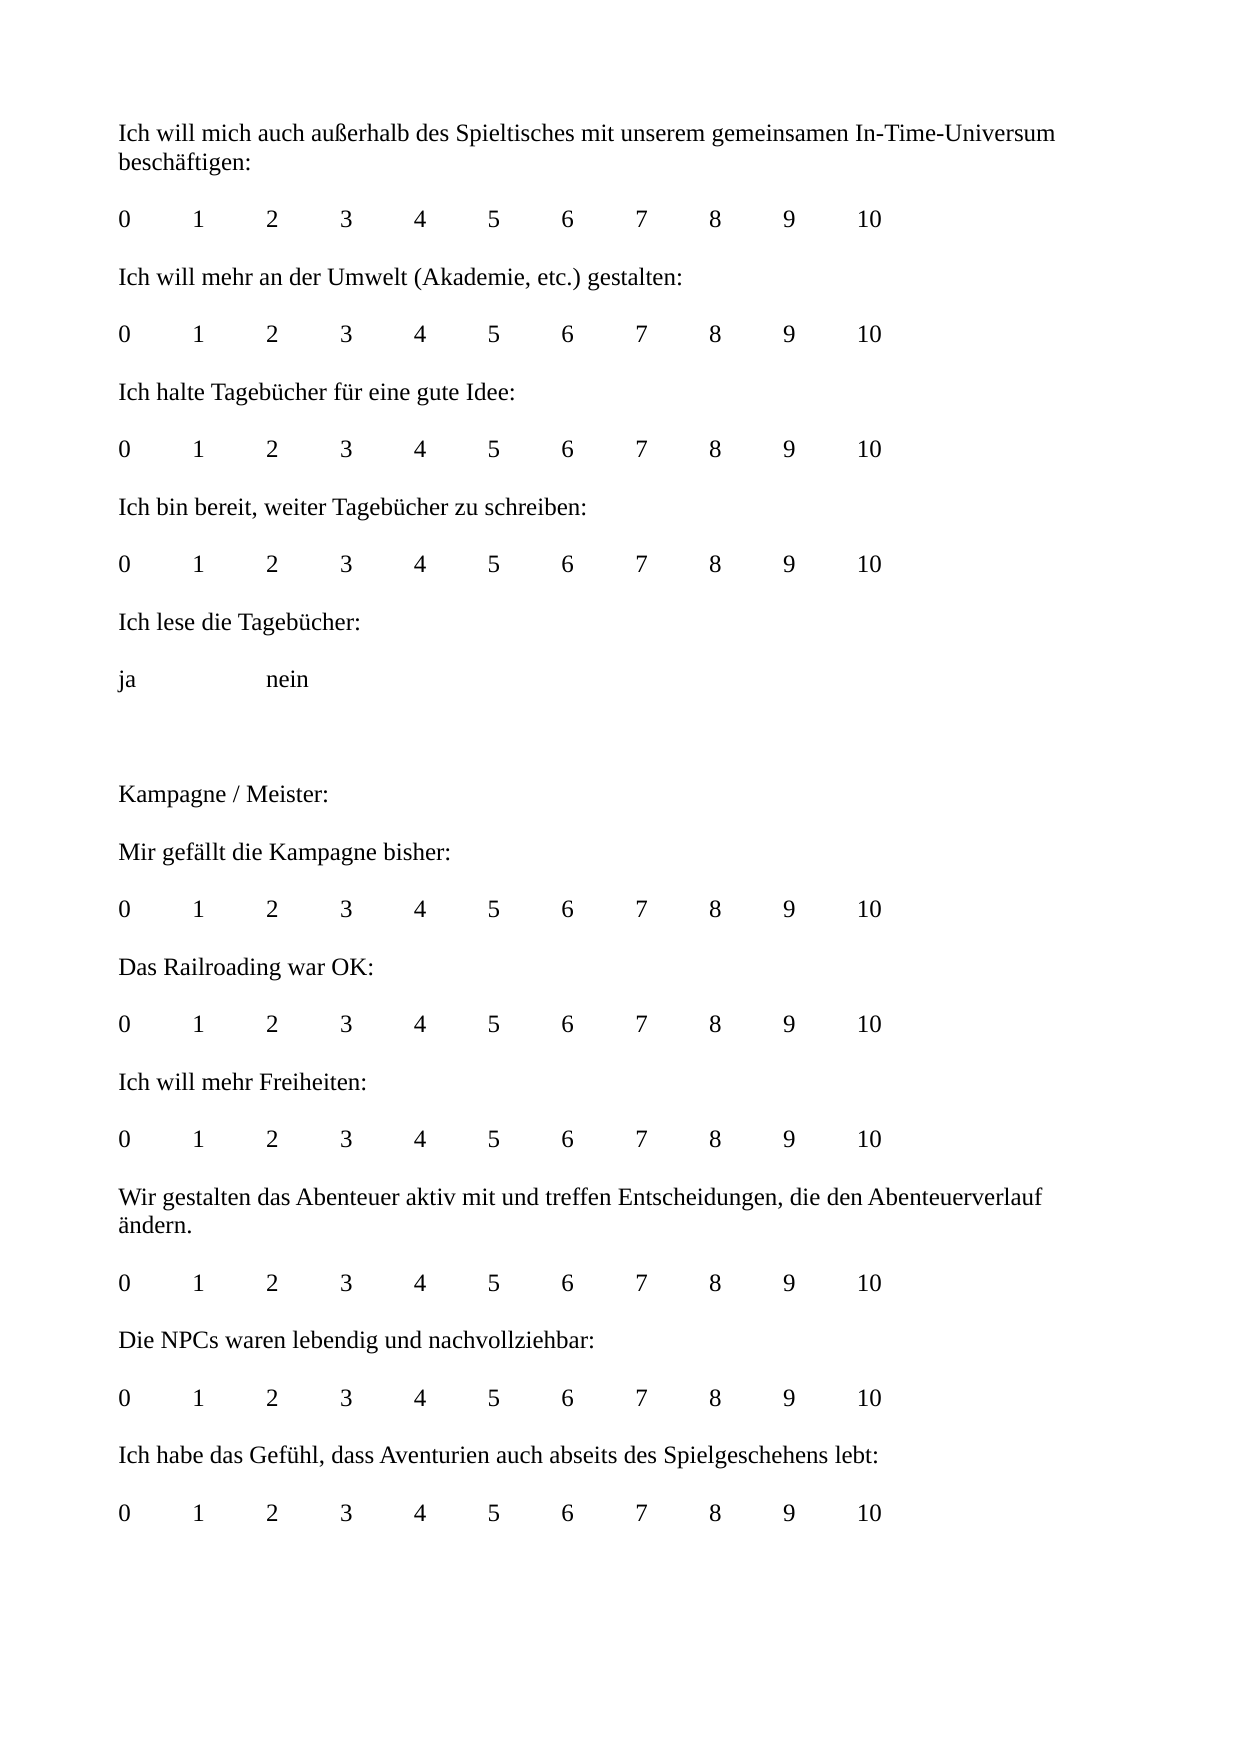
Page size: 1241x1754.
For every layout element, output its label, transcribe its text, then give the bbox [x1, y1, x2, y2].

text Ich will mich auch außerhalb des Spieltisches mit unserem gemeinsamen In-Time-Universum beschäftigen: [118, 118, 1122, 176]
text Ich will mehr Freiheiten: [118, 1067, 1122, 1096]
text 0 1 2 3 4 5 6 7 8 9 10 [118, 1383, 1122, 1412]
text 0 1 2 3 4 5 6 7 8 9 10 [118, 1124, 1122, 1153]
text ja nein [118, 664, 1122, 693]
text Kampagne / Meister: [118, 779, 1122, 808]
text 0 1 2 3 4 5 6 7 8 9 10 [118, 549, 1122, 578]
text Ich halte Tagebücher für eine gute Idee: [118, 377, 1122, 406]
text Mir gefällt die Kampagne bisher: [118, 837, 1122, 866]
text 0 1 2 3 4 5 6 7 8 9 10 [118, 894, 1122, 923]
text Die NPCs waren lebendig und nachvollziehbar: [118, 1326, 1122, 1354]
text 0 1 2 3 4 5 6 7 8 9 10 [118, 204, 1122, 233]
text Das Railroading war OK: [118, 952, 1122, 981]
text 0 1 2 3 4 5 6 7 8 9 10 [118, 1009, 1122, 1038]
text 0 1 2 3 4 5 6 7 8 9 10 [118, 319, 1122, 348]
text 0 1 2 3 4 5 6 7 8 9 10 [118, 1498, 1122, 1527]
text Ich will mehr an der Umwelt (Akademie, etc.) gestalten: [118, 262, 1122, 291]
text Wir gestalten das Abenteuer aktiv mit und treffen Entscheidungen, die den Abenteuerverlauf ändern. [118, 1182, 1122, 1239]
text Ich lese die Tagebücher: [118, 607, 1122, 636]
text Ich bin bereit, weiter Tagebücher zu schreiben: [118, 492, 1122, 521]
text 0 1 2 3 4 5 6 7 8 9 10 [118, 434, 1122, 463]
text Ich habe das Gefühl, dass Aventurien auch abseits des Spielgeschehens lebt: [118, 1441, 1122, 1469]
text 0 1 2 3 4 5 6 7 8 9 10 [118, 1268, 1122, 1297]
